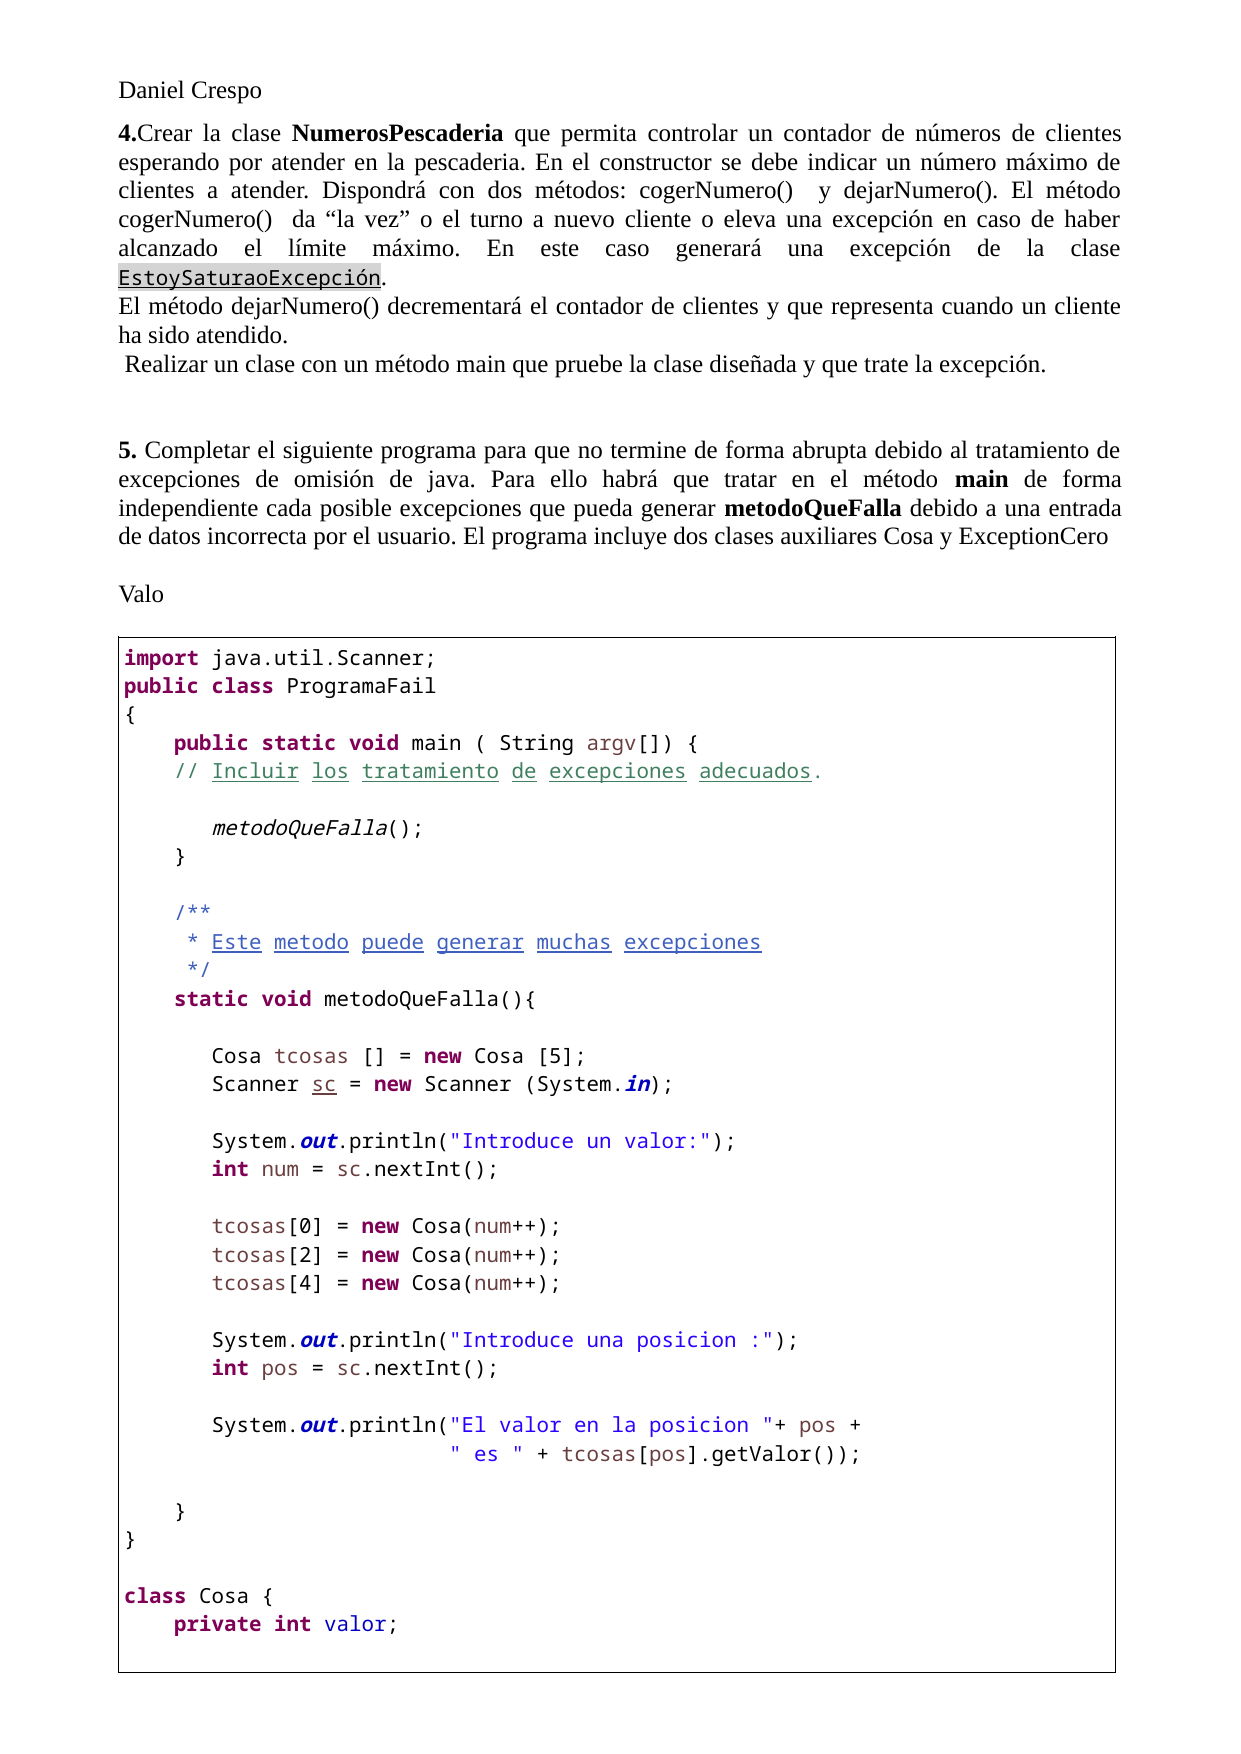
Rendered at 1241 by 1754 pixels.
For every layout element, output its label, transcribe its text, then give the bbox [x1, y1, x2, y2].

text 4.Crear la clase NumerosPescaderia que permita controlar un contador de números de clientes esperando por atender en la pescaderia. En el constructor se debe indicar un número máximo de clientes a atender. Dispondrá con dos métodos: cogerNumero() y dejarNumero(). El método cogerNumero() da “la vez” o el turno a nuevo cliente o eleva una excepción en caso de haber alcanzado el límite máximo. En este caso generará una excepción de la clase EstoySaturaoExcepción. [118, 118, 1122, 291]
text 5. Completar el siguiente programa para que no termine de forma abrupta debido al tratamiento de excepciones de omisión de java. Para ello habrá que tratar en el método main de forma independiente cada posible excepciones que pueda generar metodoQueFalla debido a una entrada de datos incorrecta por el usuario. El programa incluye dos clases auxiliares Cosa y ExceptionCero [118, 435, 1122, 550]
text Valo [118, 579, 1122, 608]
text El método dejarNumero() decrementará el contador de clientes y que representa cuando un cliente ha sido atendido. [118, 291, 1122, 349]
text Realizar un clase con un método main que pruebe la clase diseñada y que trate la excepción. [118, 349, 1122, 378]
table_header import java.util.Scanner; public class ProgramaFail { public static void main ( String argv[]) { // Incluir los tratamiento de excepciones adecuados. metodoQueFalla(); } /** * Este metodo puede generar muchas excepciones */ static void metodoQueFalla(){ Cosa tcosas [] = new Cosa [5]; Scanner sc = new Scanner (System.in); System.out.println("Introduce un valor:"); int num = sc.nextInt(); tcosas[0] = new Cosa(num++); tcosas[2] = new Cosa(num++); tcosas[4] = new Cosa(num++); System.out.println("Introduce una posicion :"); int pos = sc.nextInt(); System.out.println("El valor en la posicion "+ pos + " es " + tcosas[pos].getValor()); } } class Cosa { private int valor; [119, 638, 1115, 1672]
